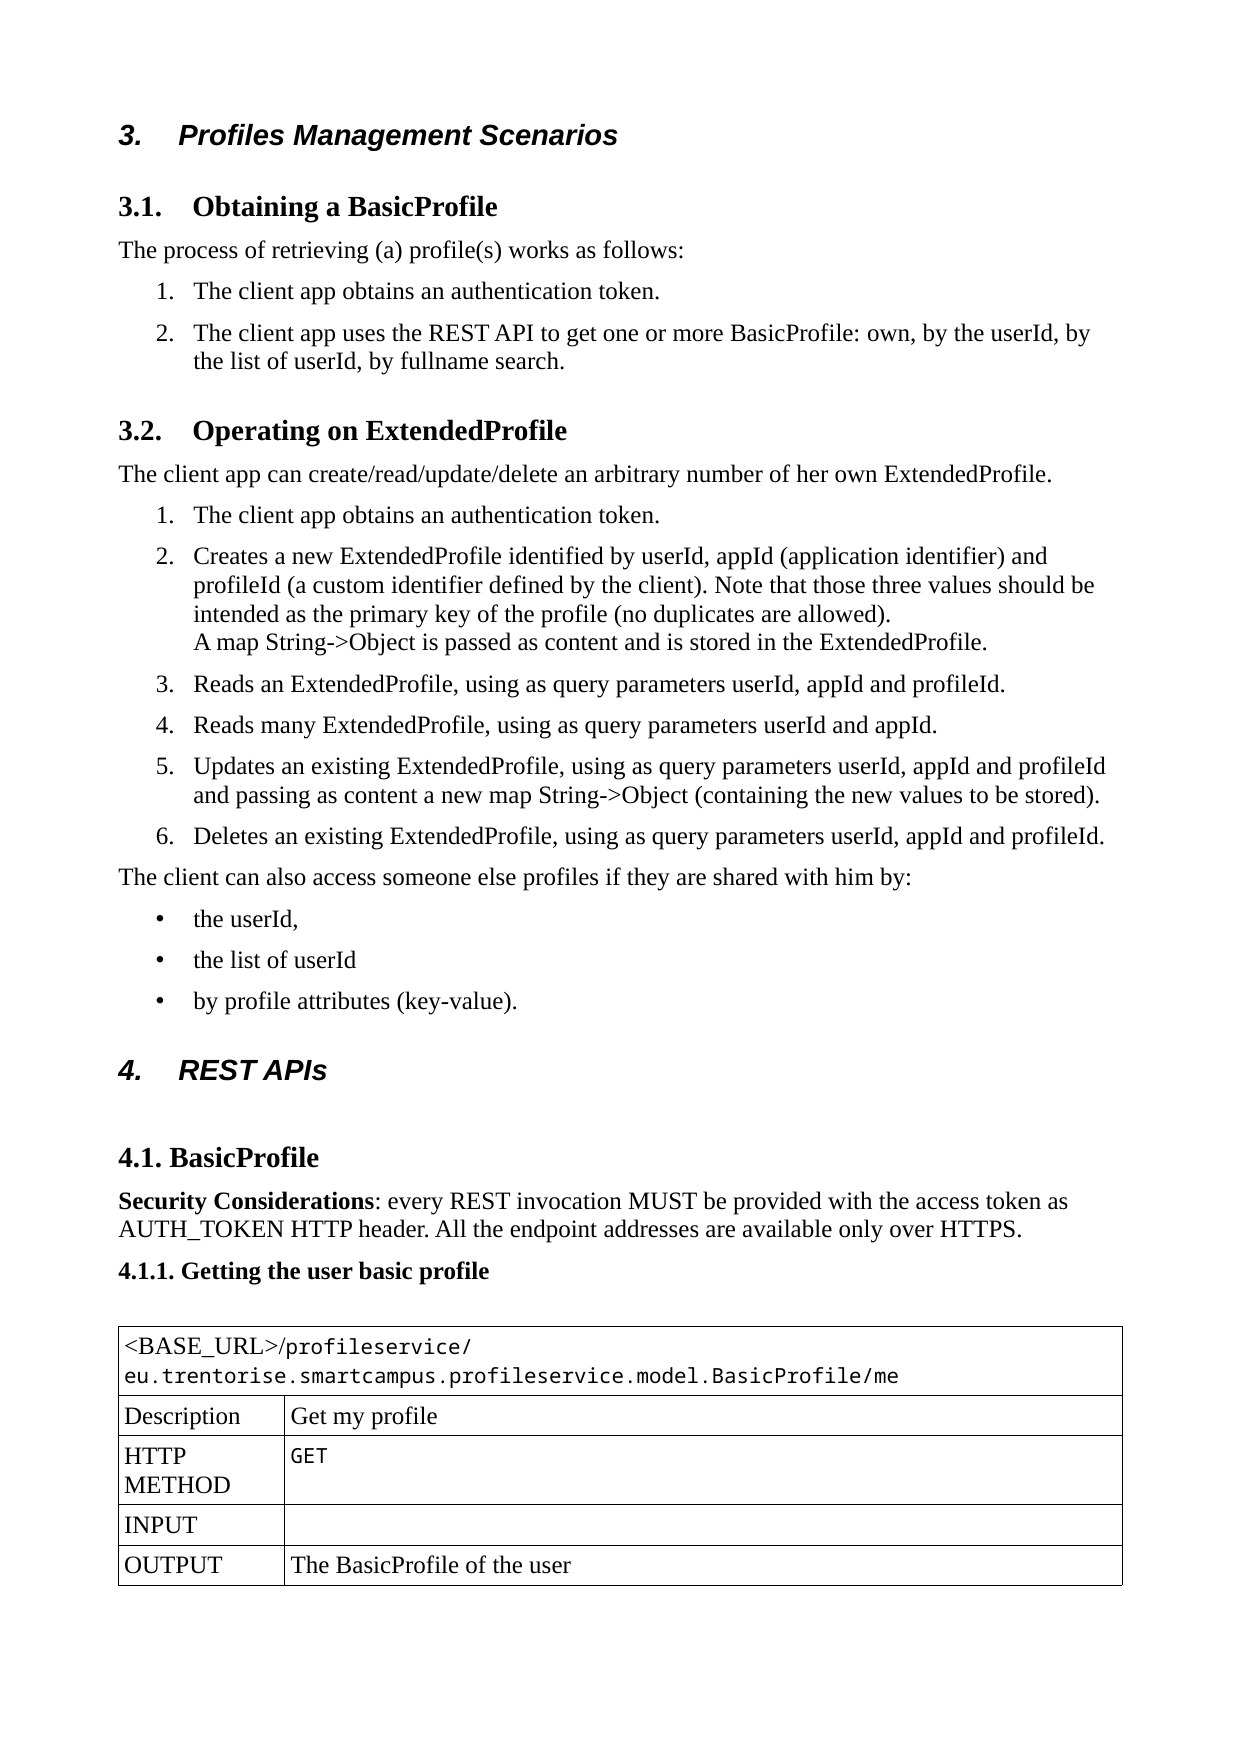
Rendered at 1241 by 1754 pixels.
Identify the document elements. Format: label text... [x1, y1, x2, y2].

table_cell The BasicProfile of the user [285, 1546, 1122, 1585]
table_header <BASE_URL>/profileservice/eu.trentorise.smartcampus.profileservice.model.BasicProfile/me [119, 1327, 1122, 1395]
list the list of userId [156, 945, 1122, 974]
subtitle 4. REST APIs [118, 1052, 1122, 1086]
list Creates a new ExtendedProfile identified by userId, appId (application identifier) and profileId (a custom identifier defined by the client). Note that those three values should be intended as the primary key of the profile (no duplicates are allowed). A map String->Object is passed as content and is stored in the ExtendedProfile. [156, 541, 1122, 656]
table_cell OUTPUT [119, 1546, 284, 1585]
list The client app obtains an authentication token. [156, 276, 1122, 305]
text The client app can create/read/update/delete an arbitrary number of her own ExtendedProfile. [118, 459, 1122, 487]
list the userId, [156, 904, 1122, 932]
list Reads many ExtendedProfile, using as query parameters userId and appId. [156, 710, 1122, 739]
table_cell GET [285, 1436, 1122, 1504]
subtitle 3. Profiles Management Scenarios [118, 118, 1122, 152]
text Security Considerations: every REST invocation MUST be provided with the access token as AUTH_TOKEN HTTP header. All the endpoint addresses are available only over HTTPS. [118, 1186, 1122, 1243]
list Reads an ExtendedProfile, using as query parameters userId, appId and profileId. [156, 669, 1122, 697]
table_cell HTTP METHOD [119, 1436, 284, 1504]
list The client app uses the REST API to get one or more BasicProfile: own, by the userId, by the list of userId, by fullname search. [156, 318, 1122, 375]
table_cell Description [119, 1396, 284, 1435]
list by profile attributes (key-value). [156, 986, 1122, 1015]
list The client app obtains an authentication token. [156, 500, 1122, 529]
subtitle 3.1. Obtaining a BasicProfile [118, 189, 1122, 223]
list Updates an existing ExtendedProfile, using as query parameters userId, appId and profileId and passing as content a new map String->Object (containing the new values to be stored). [156, 751, 1122, 809]
text The process of retrieving (a) profile(s) works as follows: [118, 235, 1122, 264]
list Deletes an existing ExtendedProfile, using as query parameters userId, appId and profileId. [156, 821, 1122, 850]
text The client can also access someone else profiles if they are shared with him by: [118, 862, 1122, 891]
text 4.1.1. Getting the user basic profile [118, 1256, 1122, 1284]
subtitle 3.2. Operating on ExtendedProfile [118, 413, 1122, 446]
table_cell Get my profile [285, 1396, 1122, 1435]
table_cell INPUT [119, 1505, 284, 1545]
table_cell [285, 1505, 1122, 1545]
text 4.1. BasicProfile [118, 1140, 1122, 1173]
